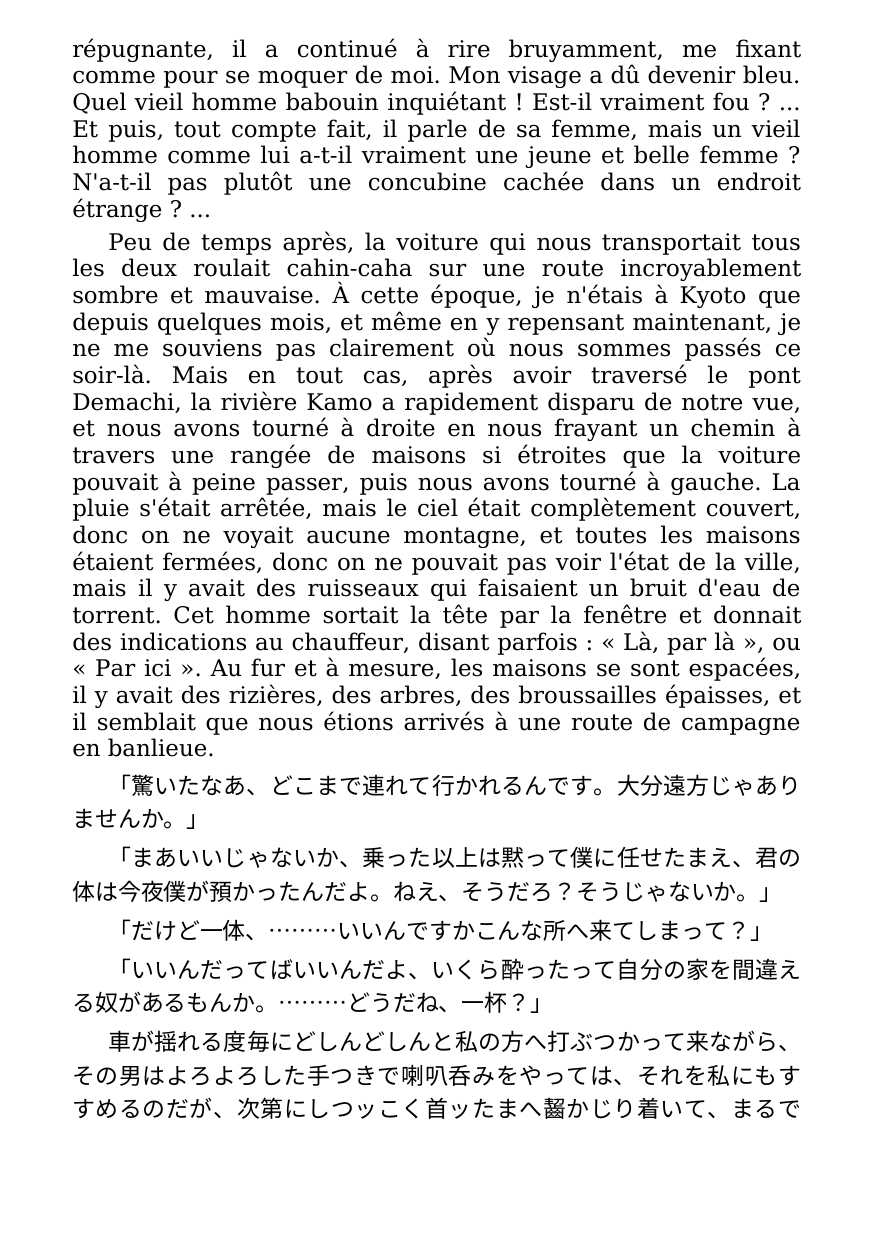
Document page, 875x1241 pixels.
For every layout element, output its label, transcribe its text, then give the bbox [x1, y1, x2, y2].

text 車が揺れる度毎にどしんどしんと私の方へ打ぶつかって来ながら、その男はよろよろした手つきで喇叭呑みをやっては、それを私にもすすめるのだが、次第にしつッこく首ッたまへ齧かじり着いて、まるで [72, 1024, 802, 1124]
text 「まあいいじゃないか、乗った以上は黙って僕に任せたまえ、君の体は今夜僕が預かったんだよ。ねえ、そうだろ？そうじゃないか。」 [72, 840, 802, 907]
text Peu de temps après, la voiture qui nous transportait tous les deux roulait cahin-caha sur une route incroyablement sombre et mauvaise. À cette époque, je n'étais à Kyoto que depuis quelques mois, et même en y repensant maintenant, je ne me souviens pas clairement où nous sommes passés ce soir-là. Mais en tout cas, après avoir traversé le pont Demachi, la rivière Kamo a rapidement disparu de notre vue, et nous avons tourné à droite en nous frayant un chemin à travers une rangée de maisons si étroites que la voiture pouvait à peine passer, puis nous avons tourné à gauche. La pluie s'était arrêtée, mais le ciel était complètement couvert, donc on ne voyait aucune montagne, et toutes les maisons étaient fermées, donc on ne pouvait pas voir l'état de la ville, mais il y avait des ruisseaux qui faisaient un bruit d'eau de torrent. Cet homme sortait la tête par la fenêtre et donnait des indications au chauffeur, disant parfois : « Là, par là », ou « Par ici ». Au fur et à mesure, les maisons se sont espacées, il y avait des rizières, des arbres, des broussailles épaisses, et il semblait que nous étions arrivés à une route de campagne en banlieue. [72, 229, 802, 762]
text 「だけど一体、………いいんですかこんな所へ来てしまって？」 [72, 913, 802, 946]
text 「驚いたなあ、どこまで連れて行かれるんです。大分遠方じゃありませんか。」 [72, 768, 802, 834]
text 「いいんだってばいいんだよ、いくら酔ったって自分の家を間違える奴があるもんか。………どうだね、一杯？」 [72, 952, 802, 1018]
text répugnante, il a continué à rire bruyamment, me fixant comme pour se moquer de moi. Mon visage a dû devenir bleu. Quel vieil homme babouin inquiétant ! Est-il vraiment fou ? ... Et puis, tout compte fait, il parle de sa femme, mais un vieil homme comme lui a-t-il vraiment une jeune et belle femme ? N'a-t-il pas plutôt une concubine cachée dans un endroit étrange ? ... [72, 36, 802, 223]
